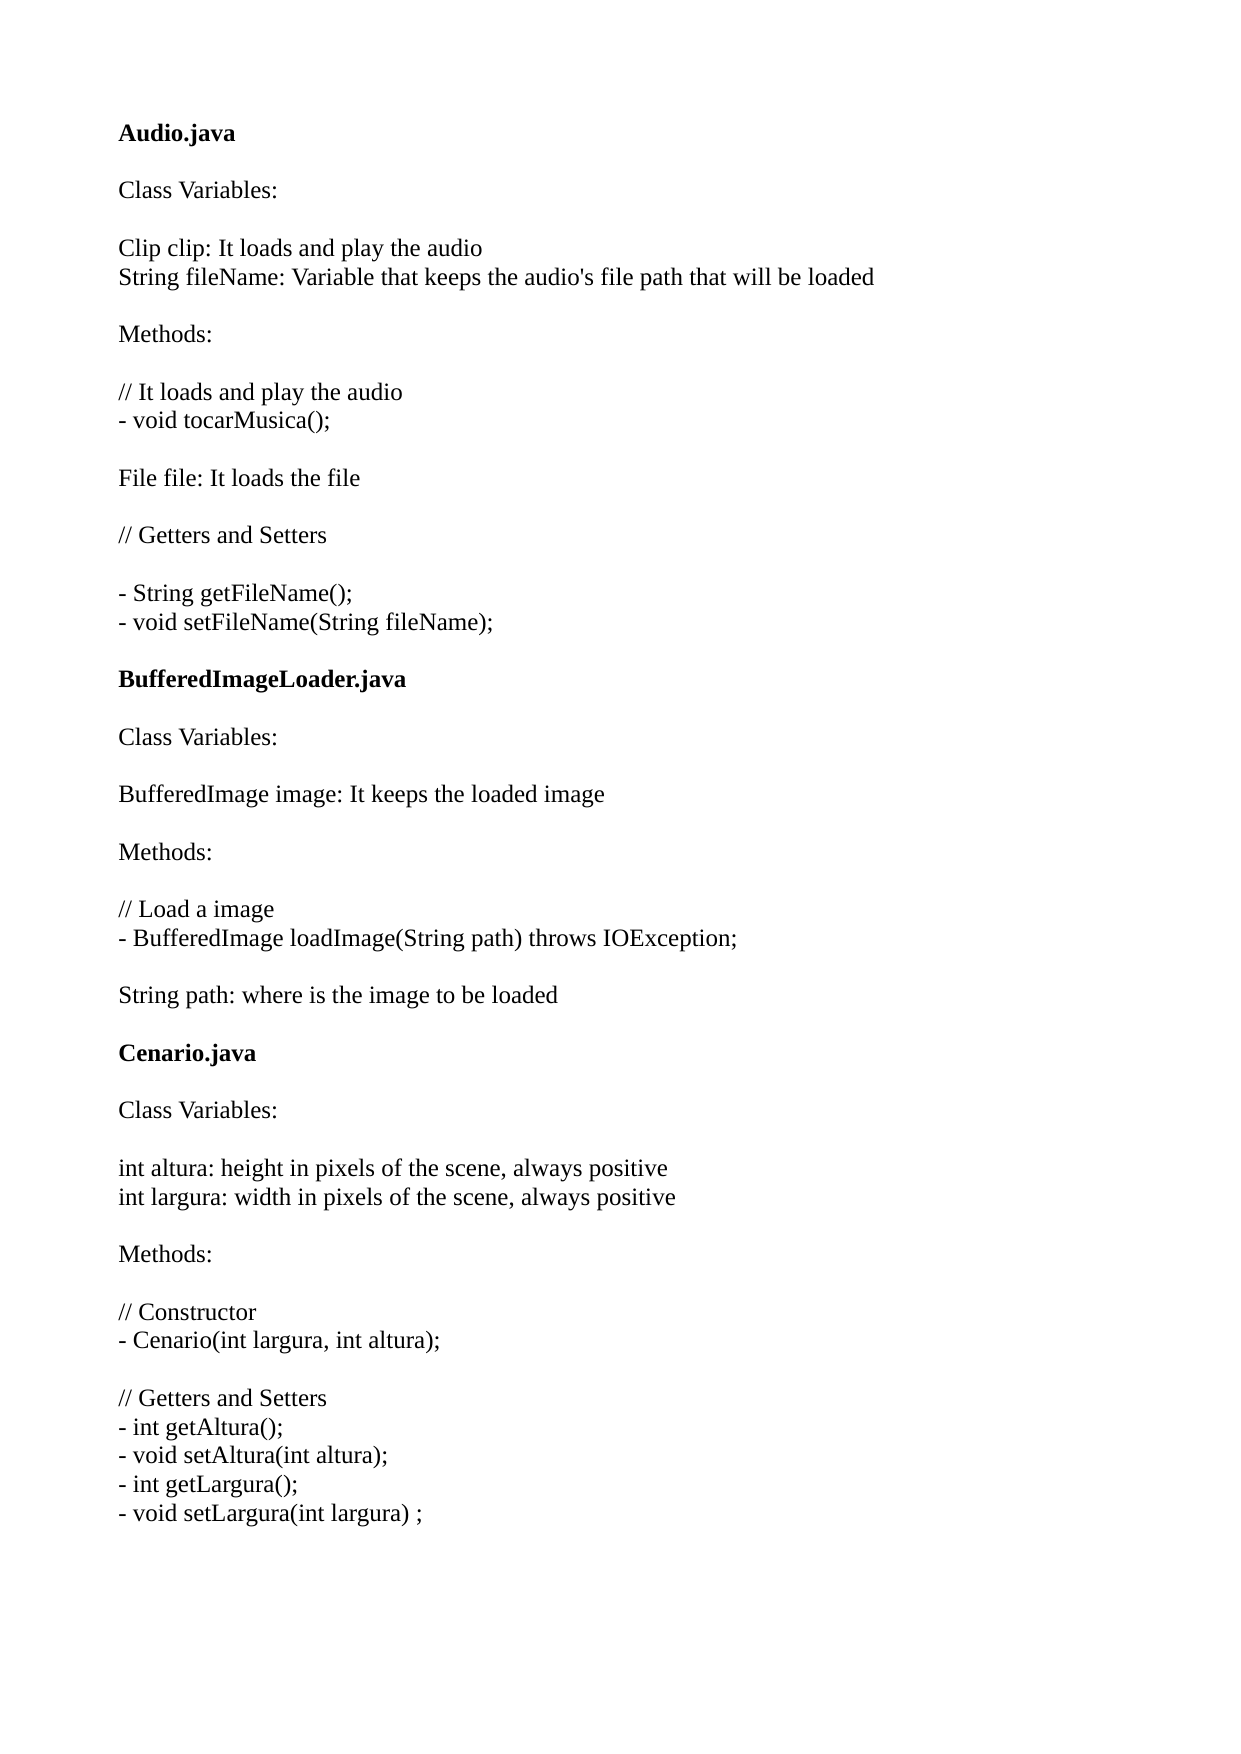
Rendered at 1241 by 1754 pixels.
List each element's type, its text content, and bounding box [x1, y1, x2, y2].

text Methods: [118, 319, 1122, 348]
text - void tocarMusica(); [118, 406, 1122, 434]
text Class Variables: [118, 722, 1122, 751]
text Audio.java [118, 118, 1122, 147]
text Methods: [118, 837, 1122, 866]
text - void setAltura(int altura); [118, 1441, 1122, 1469]
text File file: It loads the file [118, 463, 1122, 492]
text - void setLargura(int largura) ; [118, 1498, 1122, 1527]
text Clip clip: It loads and play the audio [118, 233, 1122, 262]
text String fileName: Variable that keeps the audio's file path that will be loaded [118, 262, 1122, 291]
text // Load a image [118, 894, 1122, 923]
text // Getters and Setters [118, 1383, 1122, 1412]
text BufferedImage image: It keeps the loaded image [118, 779, 1122, 808]
text int altura: height in pixels of the scene, always positive [118, 1153, 1122, 1182]
text int largura: width in pixels of the scene, always positive [118, 1182, 1122, 1211]
text Methods: [118, 1239, 1122, 1268]
text String path: where is the image to be loaded [118, 981, 1122, 1009]
text - int getLargura(); [118, 1469, 1122, 1498]
text - Cenario(int largura, int altura); [118, 1326, 1122, 1354]
text - BufferedImage loadImage(String path) throws IOException; [118, 923, 1122, 952]
text Class Variables: [118, 176, 1122, 204]
text Cenario.java [118, 1038, 1122, 1067]
text - int getAltura(); [118, 1412, 1122, 1441]
text - String getFileName(); [118, 578, 1122, 607]
text // It loads and play the audio [118, 377, 1122, 406]
text - void setFileName(String fileName); [118, 607, 1122, 636]
text BufferedImageLoader.java [118, 664, 1122, 693]
text Class Variables: [118, 1096, 1122, 1124]
text // Getters and Setters [118, 521, 1122, 549]
text // Constructor [118, 1297, 1122, 1326]
